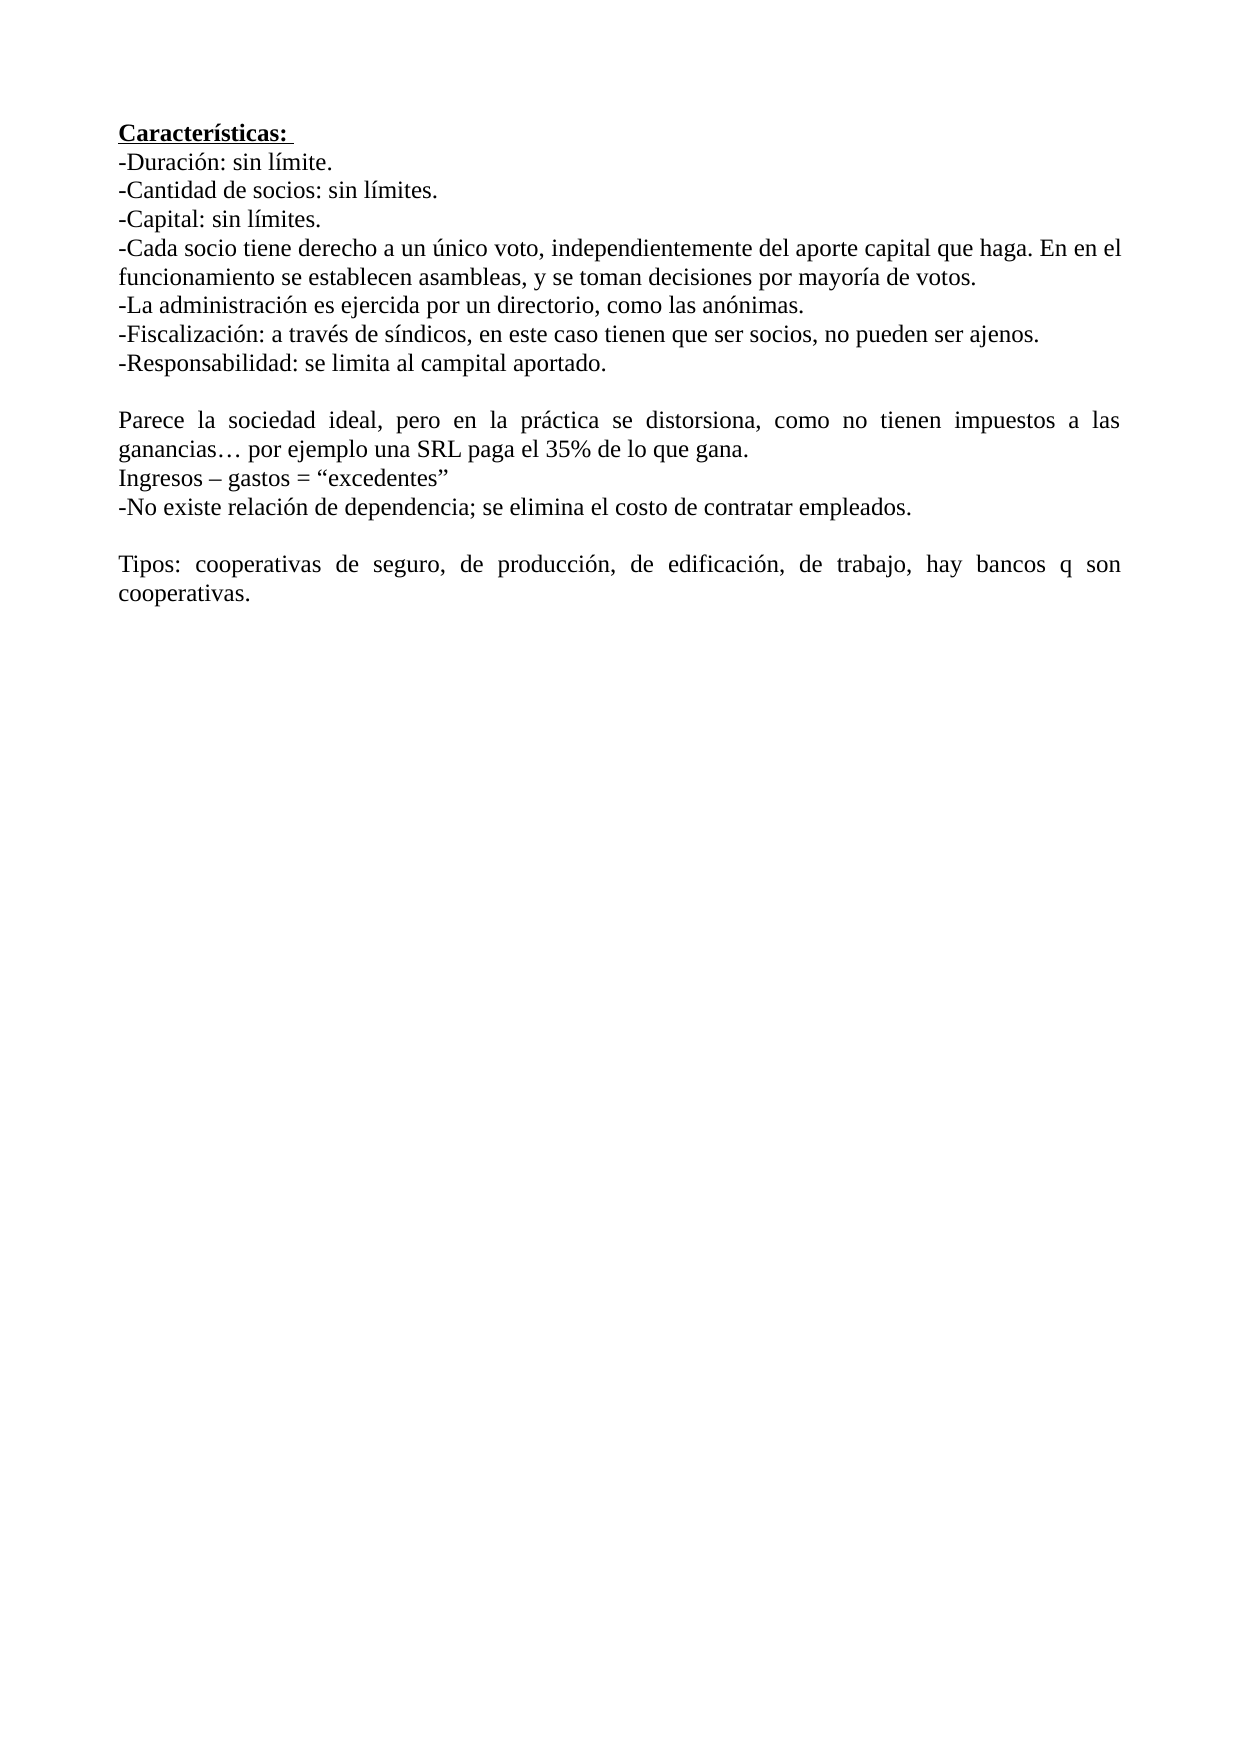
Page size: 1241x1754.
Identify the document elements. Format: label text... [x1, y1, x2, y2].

text Tipos: cooperativas de seguro, de producción, de edificación, de trabajo, hay bancos q son cooperativas. [118, 549, 1122, 607]
text Ingresos – gastos = “excedentes” [118, 463, 1122, 492]
text -Capital: sin límites. [118, 204, 1122, 233]
text -Cantidad de socios: sin límites. [118, 176, 1122, 204]
text -No existe relación de dependencia; se elimina el costo de contratar empleados. [118, 492, 1122, 521]
text -Responsabilidad: se limita al campital aportado. [118, 348, 1122, 377]
text -Duración: sin límite. [118, 147, 1122, 176]
text -Cada socio tiene derecho a un único voto, independientemente del aporte capital que haga. En en el funcionamiento se establecen asambleas, y se toman decisiones por mayoría de votos. [118, 233, 1122, 291]
text -Fiscalización: a través de síndicos, en este caso tienen que ser socios, no pueden ser ajenos. [118, 319, 1122, 348]
text Parece la sociedad ideal, pero en la práctica se distorsiona, como no tienen impuestos a las ganancias… por ejemplo una SRL paga el 35% de lo que gana. [118, 406, 1122, 463]
text -La administración es ejercida por un directorio, como las anónimas. [118, 291, 1122, 319]
text Características: [118, 118, 1122, 147]
